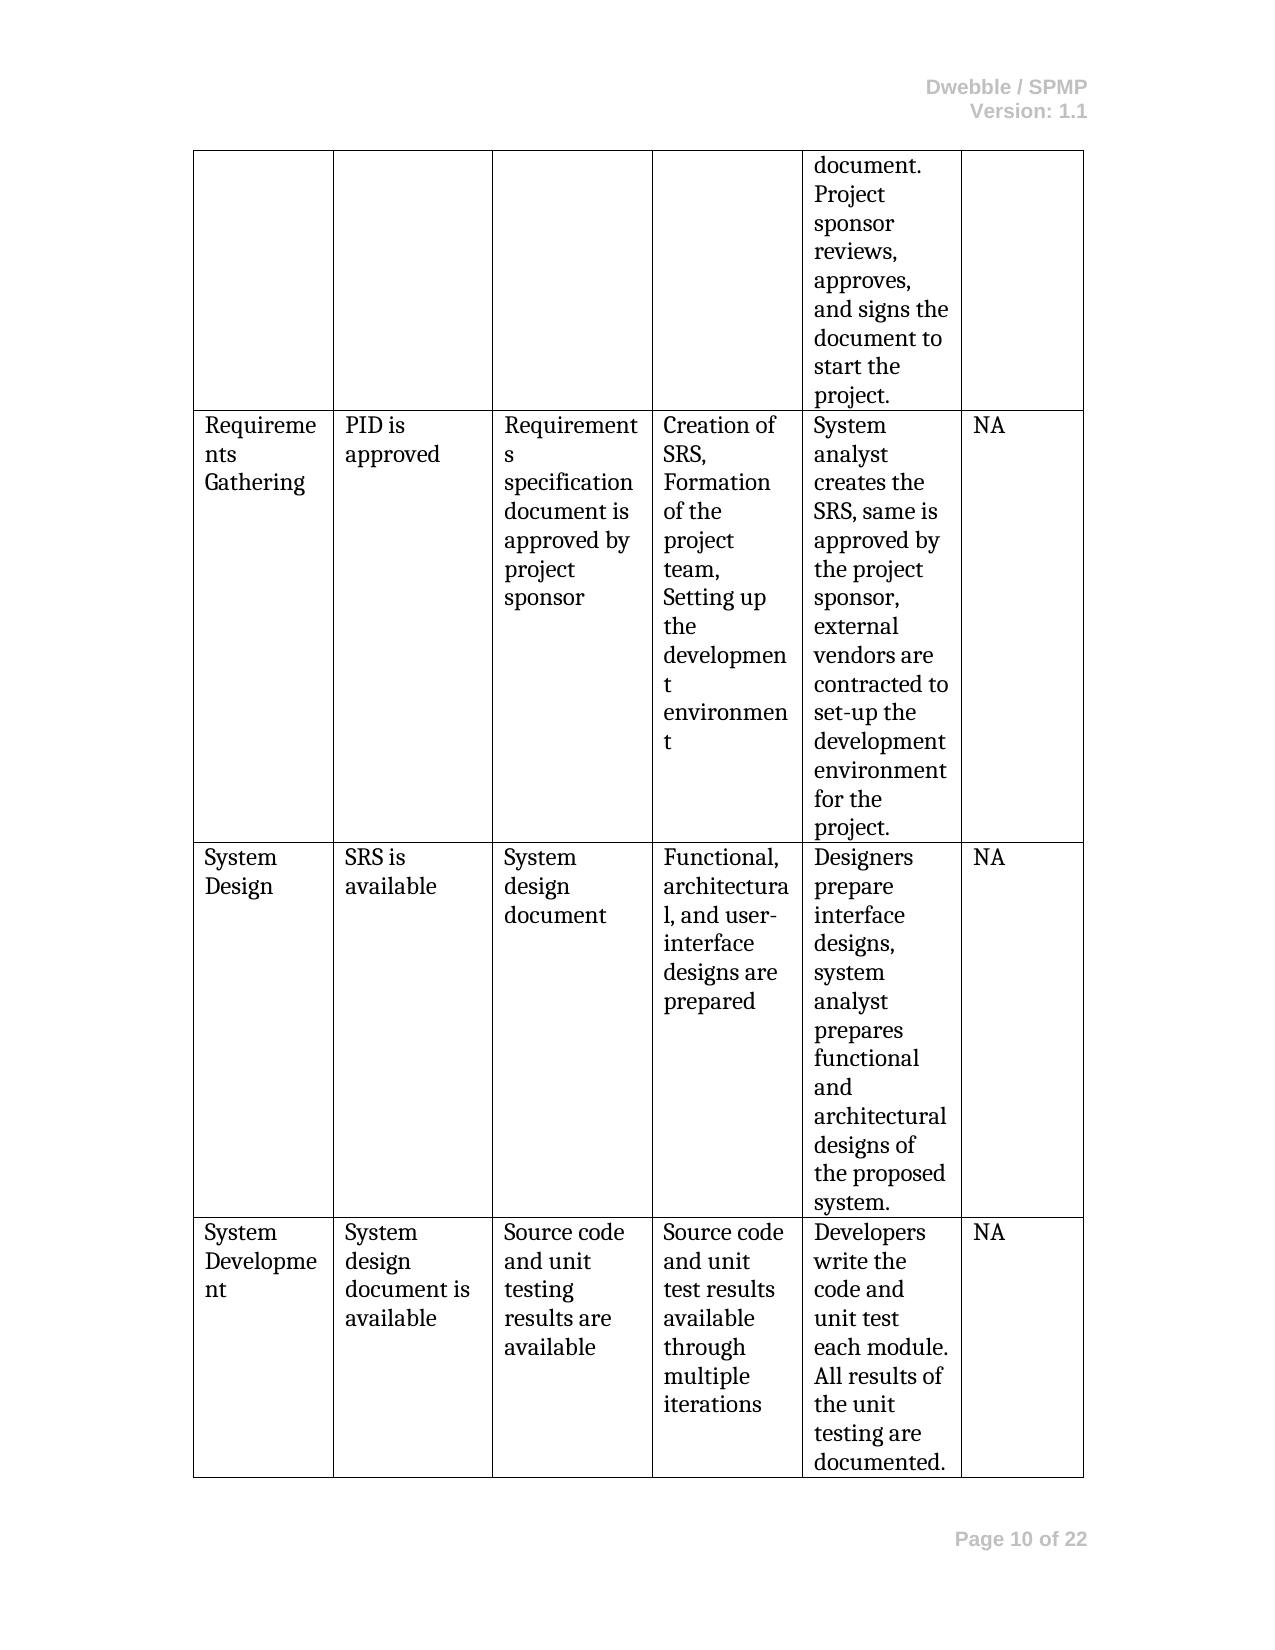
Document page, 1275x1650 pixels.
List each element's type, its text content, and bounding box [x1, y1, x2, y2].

table_cell System design document is available [334, 1218, 492, 1477]
table_cell System design document [493, 843, 652, 1217]
table_cell Functional, architectural, and user-interface designs are prepared [653, 843, 802, 1217]
table_cell SRS is available [334, 843, 492, 1217]
table_cell Requirements specification document is approved by project sponsor [493, 411, 652, 842]
table_cell [493, 151, 652, 410]
table_cell System Design [194, 843, 333, 1217]
table_cell [334, 151, 492, 410]
table_cell Requirements Gathering [194, 411, 333, 842]
table_cell document. Project sponsor reviews, approves, and signs the document to start the project. [803, 151, 961, 410]
table_cell Source code and unit test results available through multiple iterations [653, 1218, 802, 1477]
table_cell [194, 151, 333, 410]
table_cell Developers write the code and unit test each module. All results of the unit testing are documented. [803, 1218, 961, 1477]
table_cell NA [962, 1218, 1083, 1477]
table_cell [962, 151, 1083, 410]
table_cell Source code and unit testing results are available [493, 1218, 652, 1477]
table_cell System Development [194, 1218, 333, 1477]
table_cell Designers prepare interface designs, system analyst prepares functional and architectural designs of the proposed system. [803, 843, 961, 1217]
table_cell System analyst creates the SRS, same is approved by the project sponsor, external vendors are contracted to set-up the development environment for the project. [803, 411, 961, 842]
table_cell Creation of SRS, Formation of the project team, Setting up the development environment [653, 411, 802, 842]
table_cell NA [962, 843, 1083, 1217]
table_cell PID is approved [334, 411, 492, 842]
table_cell NA [962, 411, 1083, 842]
table_cell [653, 151, 802, 410]
